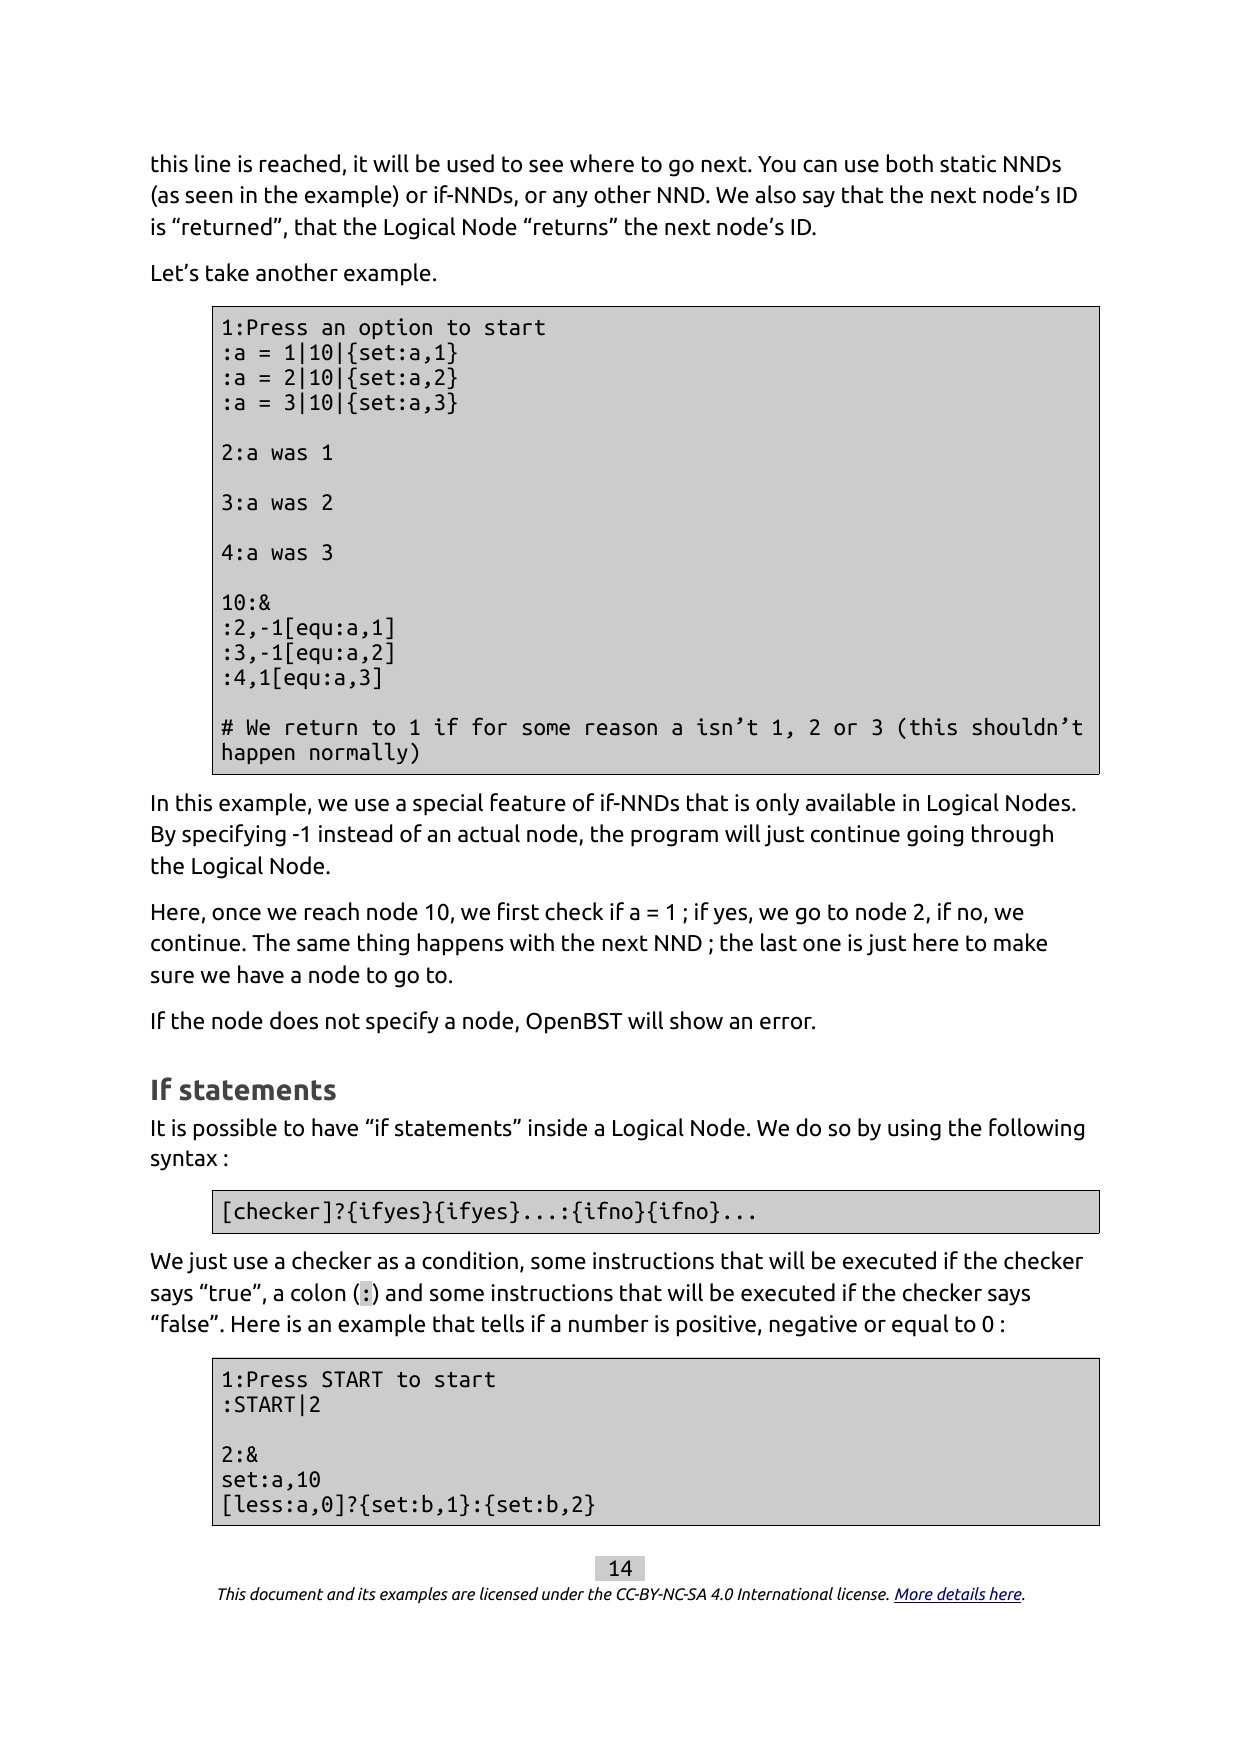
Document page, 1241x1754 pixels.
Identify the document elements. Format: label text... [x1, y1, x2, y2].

text 2:& [213, 1432, 1099, 1457]
text It is possible to have “if statements” inside a Logical Node. We do so by using the following syntax : [150, 1114, 1090, 1171]
text 10:& [213, 581, 1099, 606]
text :a = 3|10|{set:a,3} [213, 381, 1099, 406]
text 1:Press START to start [213, 1359, 1099, 1382]
text set:a,10 [213, 1457, 1099, 1482]
text this line is reached, it will be used to see where to go next. You can use both static NNDs (as seen in the example) or if-NNDs, or any other NND. We also say that the next node’s ID is “returned”, that the Logical Node “returns” the next node’s ID. [150, 150, 1090, 239]
text :2,-1[equ:a,1] [213, 606, 1099, 631]
text We just use a checker as a condition, some instructions that will be executed if the checker says “true”, a colon (:) and some instructions that will be executed if the checker says “false”. Here is an example that tells if a number is positive, negative or equal to 0 : [150, 1248, 1090, 1337]
subtitle If statements [150, 1072, 1090, 1106]
text 2:a was 1 [213, 431, 1099, 456]
text Here, once we reach node 10, we first check if a = 1 ; if yes, we go to node 2, if no, we continue. The same thing happens with the next NND ; the last one is just here to make sure we have a node to go to. [150, 898, 1090, 988]
text # We return to 1 if for some reason a isn’t 1, 2 or 3 (this shouldn’t happen normally) [213, 706, 1099, 774]
text 3:a was 2 [213, 481, 1099, 506]
text Let’s take another example. [150, 259, 1090, 286]
text :3,-1[equ:a,2] [213, 631, 1099, 656]
text In this example, we use a special feature of if-NNDs that is only available in Logical Nodes. By specifying -1 instead of an actual node, the program will just continue going through the Logical Node. [150, 789, 1090, 878]
text :4,1[equ:a,3] [213, 656, 1099, 681]
text [checker]?{ifyes}{ifyes}...:{ifno}{ifno}... [213, 1191, 1099, 1233]
text :a = 1|10|{set:a,1} [213, 331, 1099, 356]
text 1:Press an option to start [213, 307, 1099, 331]
text :START|2 [213, 1382, 1099, 1407]
text 4:a was 3 [213, 531, 1099, 556]
text If the node does not specify a node, OpenBST will show an error. [150, 1007, 1090, 1034]
text :a = 2|10|{set:a,2} [213, 356, 1099, 381]
text [less:a,0]?{set:b,1}:{set:b,2} [213, 1482, 1099, 1525]
